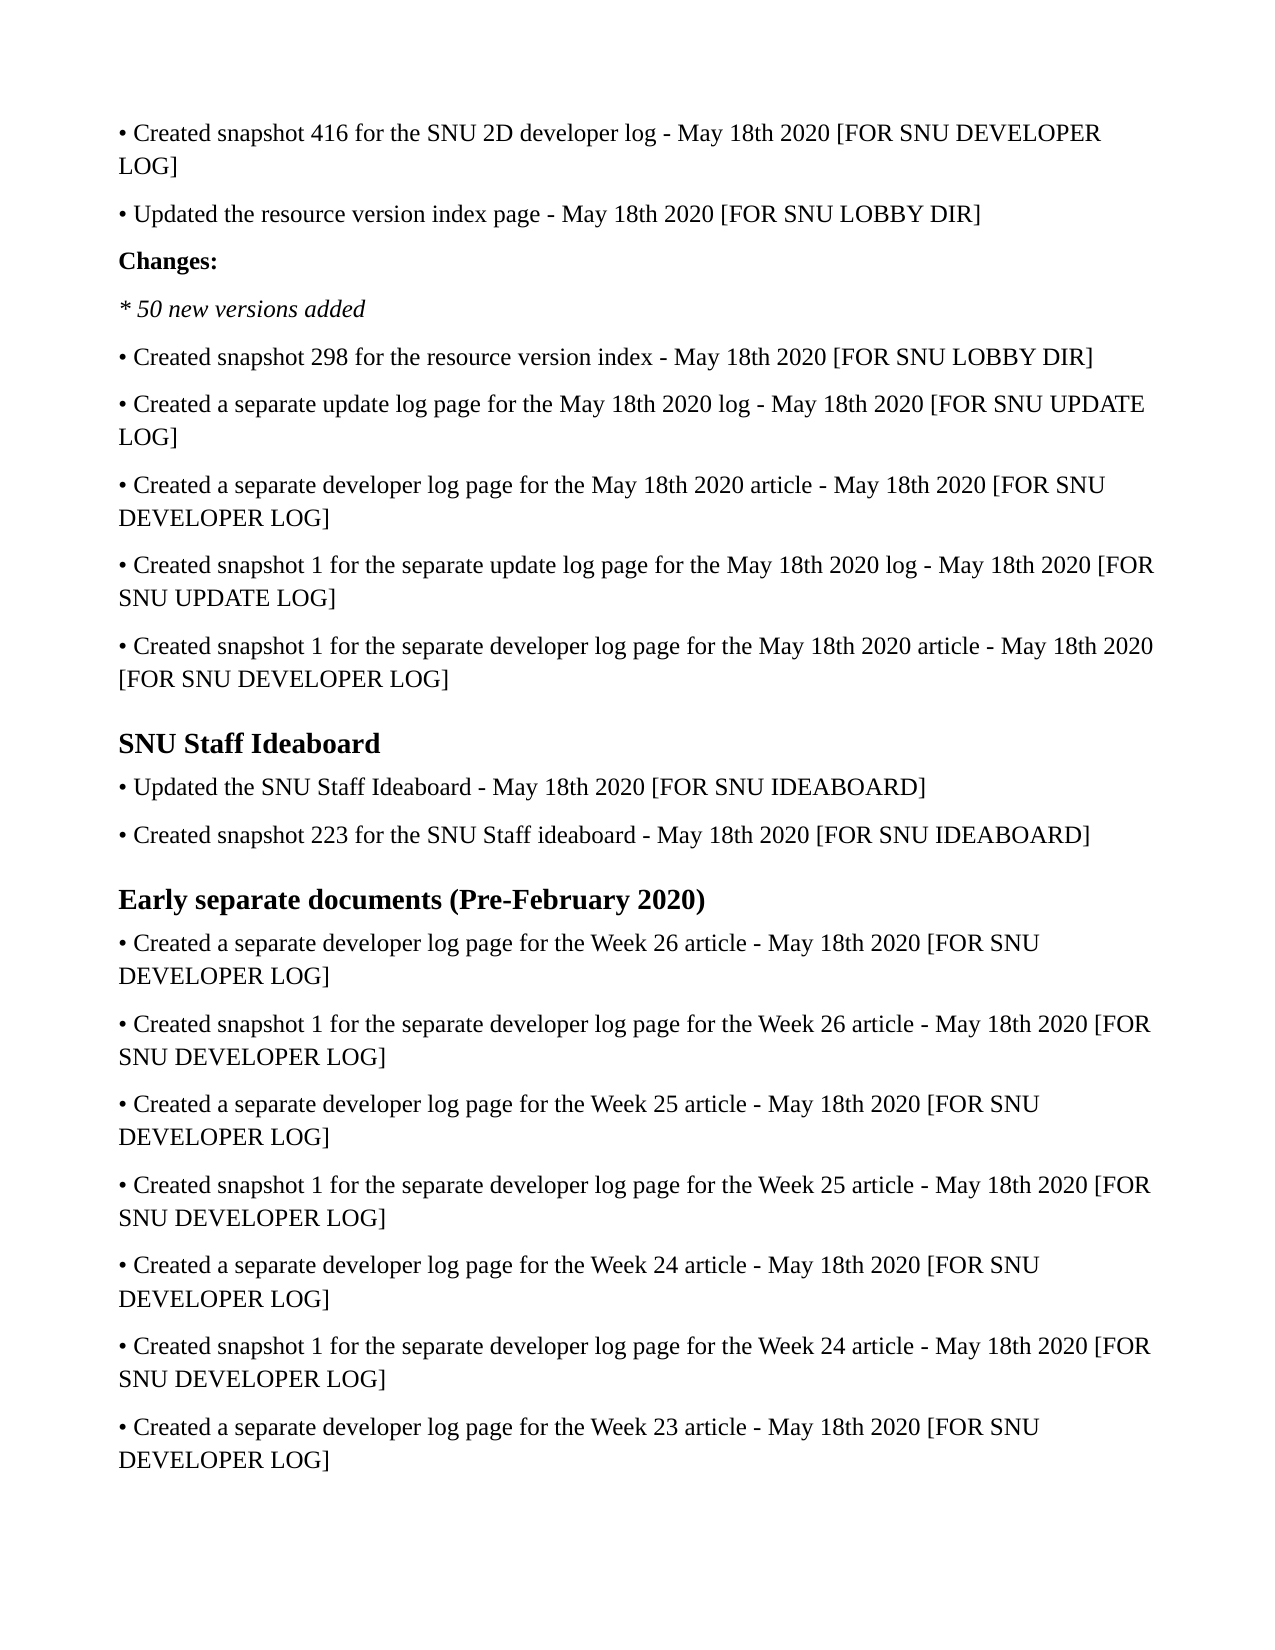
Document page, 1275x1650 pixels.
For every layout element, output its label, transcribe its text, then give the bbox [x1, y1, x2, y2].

text • Created snapshot 1 for the separate update log page for the May 18th 2020 log - May 18th 2020 [FOR SNU UPDATE LOG] [118, 550, 1157, 612]
text • Created snapshot 416 for the SNU 2D developer log - May 18th 2020 [FOR SNU DEVELOPER LOG] [118, 118, 1157, 180]
subtitle SNU Staff Ideaboard [118, 726, 1157, 760]
text • Created a separate developer log page for the Week 26 article - May 18th 2020 [FOR SNU DEVELOPER LOG] [118, 928, 1157, 990]
subtitle Early separate documents (Pre-February 2020) [118, 882, 1157, 916]
text • Created a separate developer log page for the Week 23 article - May 18th 2020 [FOR SNU DEVELOPER LOG] [118, 1412, 1157, 1474]
text • Created snapshot 1 for the separate developer log page for the Week 25 article - May 18th 2020 [FOR SNU DEVELOPER LOG] [118, 1170, 1157, 1232]
text • Updated the SNU Staff Ideaboard - May 18th 2020 [FOR SNU IDEABOARD] [118, 772, 1157, 801]
text • Created snapshot 298 for the resource version index - May 18th 2020 [FOR SNU LOBBY DIR] [118, 342, 1157, 370]
text • Created a separate update log page for the May 18th 2020 log - May 18th 2020 [FOR SNU UPDATE LOG] [118, 389, 1157, 451]
text • Created a separate developer log page for the Week 25 article - May 18th 2020 [FOR SNU DEVELOPER LOG] [118, 1089, 1157, 1151]
text • Created a separate developer log page for the Week 24 article - May 18th 2020 [FOR SNU DEVELOPER LOG] [118, 1251, 1157, 1312]
text • Created snapshot 1 for the separate developer log page for the Week 24 article - May 18th 2020 [FOR SNU DEVELOPER LOG] [118, 1331, 1157, 1393]
text • Created snapshot 1 for the separate developer log page for the Week 26 article - May 18th 2020 [FOR SNU DEVELOPER LOG] [118, 1009, 1157, 1071]
text • Created snapshot 1 for the separate developer log page for the May 18th 2020 article - May 18th 2020 [FOR SNU DEVELOPER LOG] [118, 631, 1157, 693]
text Changes: [118, 246, 1157, 275]
text • Created a separate developer log page for the May 18th 2020 article - May 18th 2020 [FOR SNU DEVELOPER LOG] [118, 470, 1157, 532]
text • Updated the resource version index page - May 18th 2020 [FOR SNU LOBBY DIR] [118, 199, 1157, 227]
text * 50 new versions added [118, 294, 1157, 323]
text • Created snapshot 223 for the SNU Staff ideaboard - May 18th 2020 [FOR SNU IDEABOARD] [118, 820, 1157, 849]
